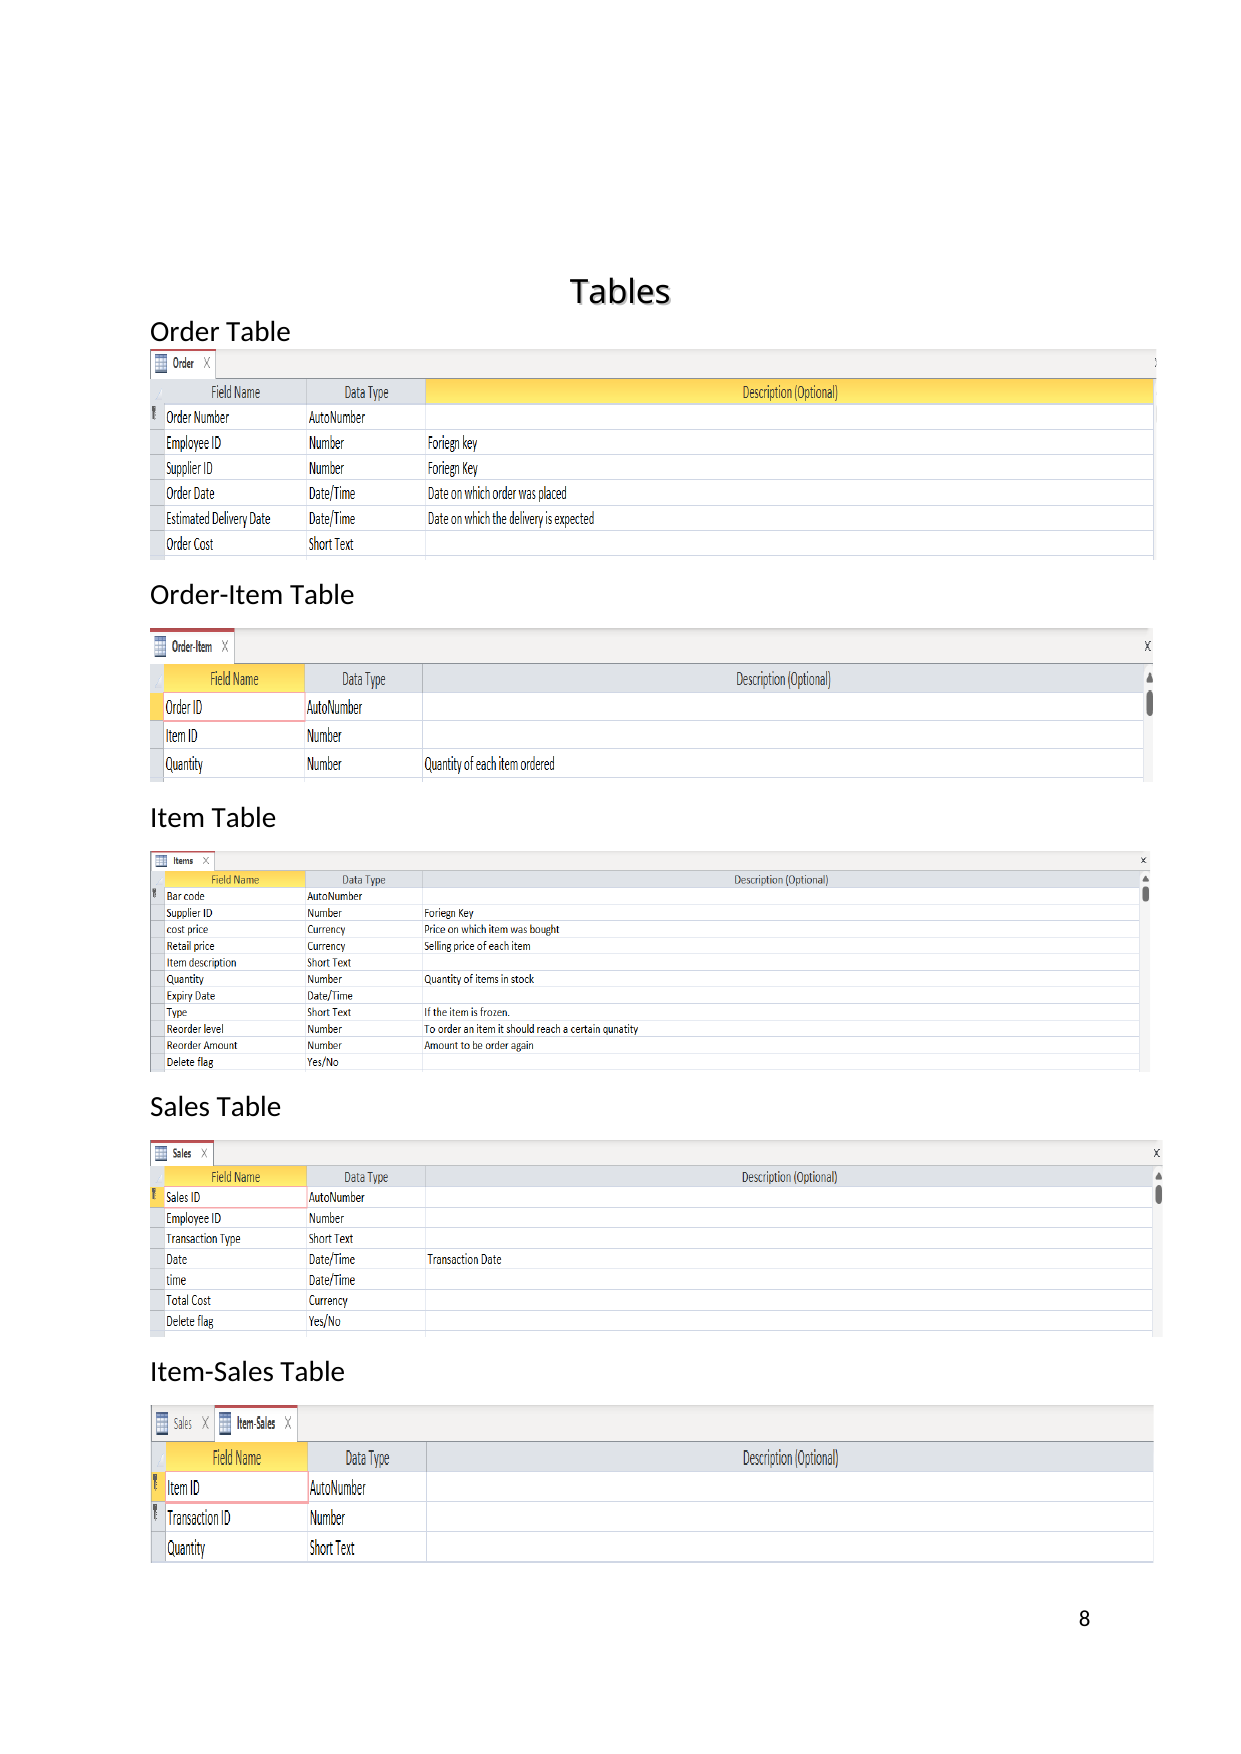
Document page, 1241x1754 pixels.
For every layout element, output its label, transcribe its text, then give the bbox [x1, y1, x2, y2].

text Order Table [150, 313, 1090, 349]
text Item-Sales Table [150, 1353, 1090, 1389]
text Item Table [150, 799, 1090, 834]
text Order-Item Table [150, 576, 1090, 612]
subtitle Tables [150, 268, 1090, 313]
text Sales Table [150, 1088, 1090, 1123]
